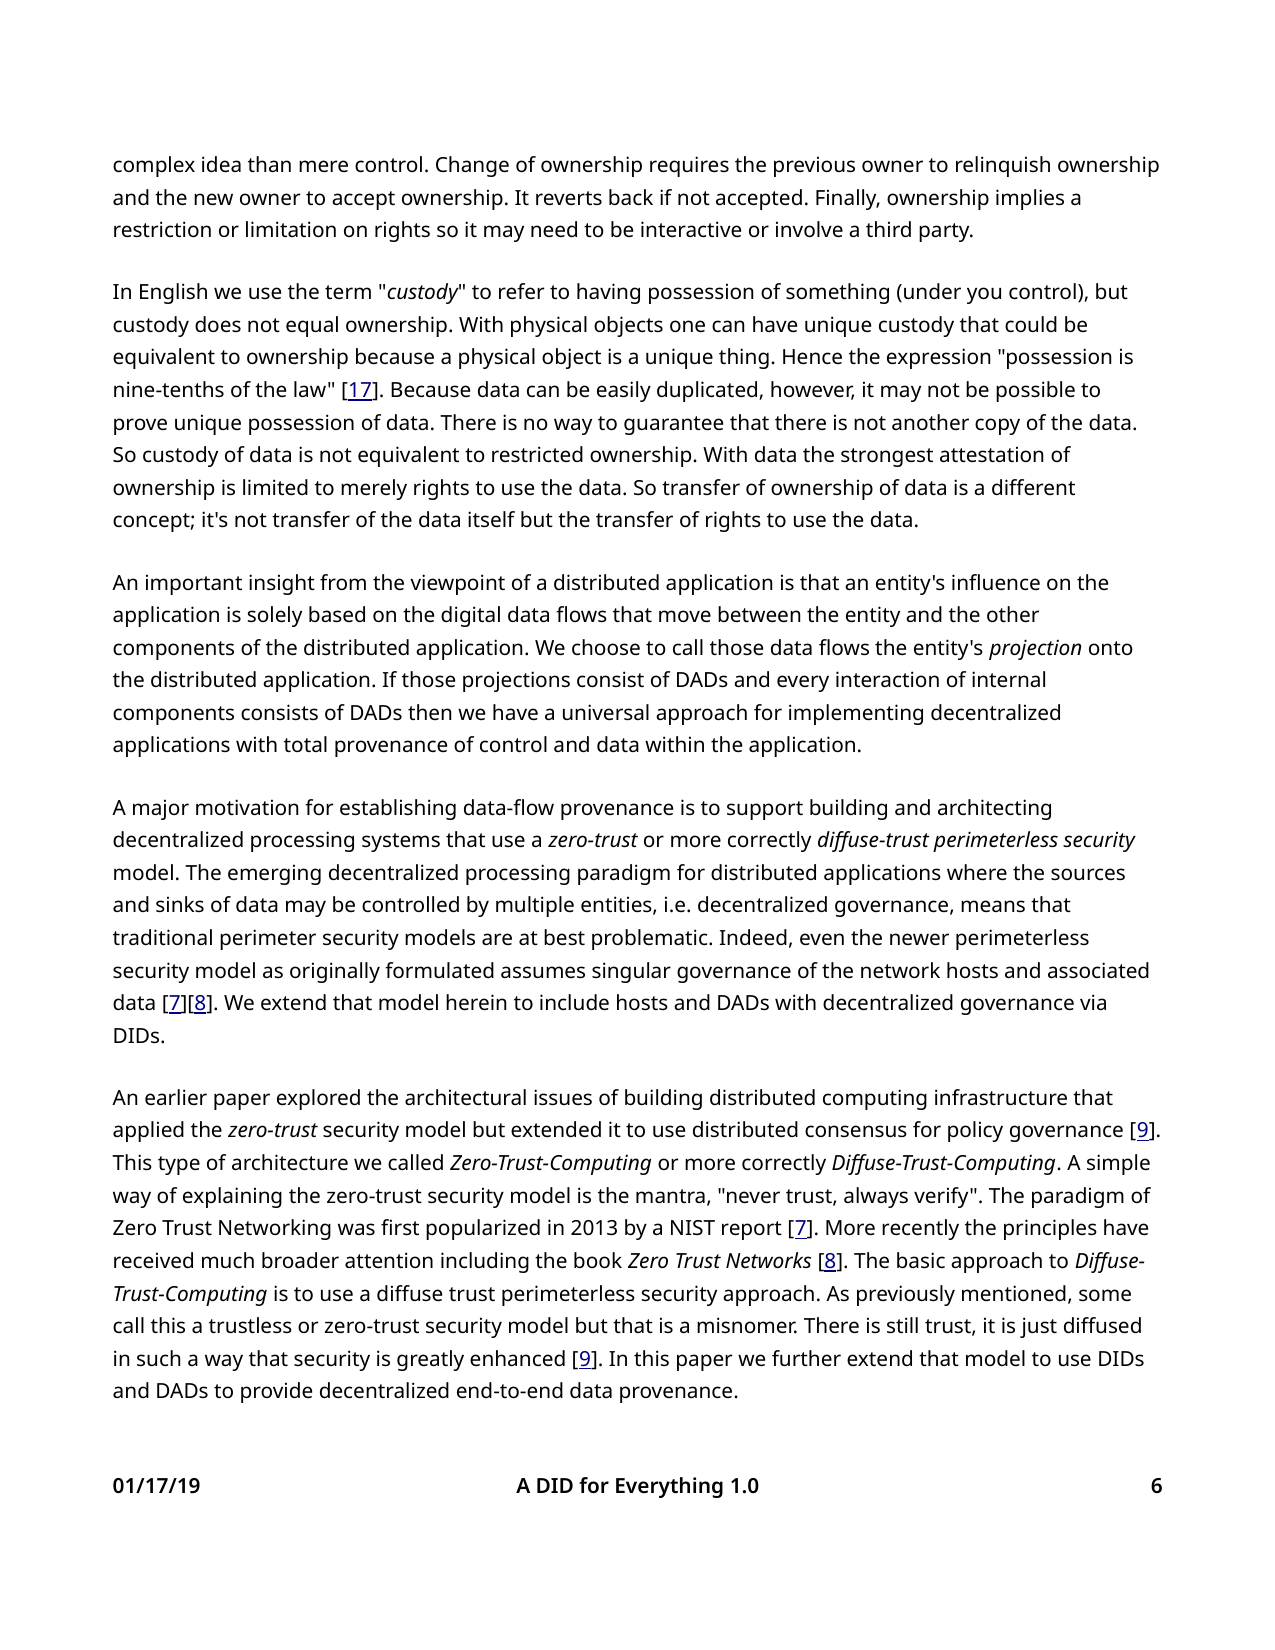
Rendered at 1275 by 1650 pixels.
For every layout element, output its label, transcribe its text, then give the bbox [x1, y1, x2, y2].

text An important insight from the viewpoint of a distributed application is that an entity's influence on the application is solely based on the digital data flows that move between the entity and the other components of the distributed application. We choose to call those data flows the entity's projection onto the distributed application. If those projections consist of DADs and every interaction of internal components consists of DADs then we have a universal approach for implementing decentralized applications with total provenance of control and data within the application. [112, 568, 1162, 759]
text In English we use the term "custody" to refer to having possession of something (under you control), but custody does not equal ownership. With physical objects one can have unique custody that could be equivalent to ownership because a physical object is a unique thing. Hence the expression "possession is nine-tenths of the law" [17]. Because data can be easily duplicated, however, it may not be possible to prove unique possession of data. There is no way to guarantee that there is not another copy of the data. So custody of data is not equivalent to restricted ownership. With data the strongest attestation of ownership is limited to merely rights to use the data. So transfer of ownership of data is a different concept; it's not transfer of the data itself but the transfer of rights to use the data. [112, 277, 1162, 534]
text complex idea than mere control. Change of ownership requires the previous owner to relinquish ownership and the new owner to accept ownership. It reverts back if not accepted. Finally, ownership implies a restriction or limitation on rights so it may need to be interactive or involve a third party. [112, 150, 1162, 244]
text A major motivation for establishing data-flow provenance is to support building and architecting decentralized processing systems that use a zero-trust or more correctly diffuse-trust perimeterless security model. The emerging decentralized processing paradigm for distributed applications where the sources and sinks of data may be controlled by multiple entities, i.e. decentralized governance, means that traditional perimeter security models are at best problematic. Indeed, even the newer perimeterless security model as originally formulated assumes singular governance of the network hosts and associated data [7][8]. We extend that model herein to include hosts and DADs with decentralized governance via DIDs. [112, 793, 1162, 1049]
text An earlier paper explored the architectural issues of building distributed computing infrastructure that applied the zero-trust security model but extended it to use distributed consensus for policy governance [9]. This type of architecture we called Zero-Trust-Computing or more correctly Diffuse-Trust-Computing. A simple way of explaining the zero-trust security model is the mantra, "never trust, always verify". The paradigm of Zero Trust Networking was first popularized in 2013 by a NIST report [7]. More recently the principles have received much broader attention including the book Zero Trust Networks [8]. The basic approach to Diffuse-Trust-Computing is to use a diffuse trust perimeterless security approach. As previously mentioned, some call this a trustless or zero-trust security model but that is a misnomer. There is still trust, it is just diffused in such a way that security is greatly enhanced [9]. In this paper we further extend that model to use DIDs and DADs to provide decentralized end-to-end data provenance. [112, 1083, 1162, 1405]
